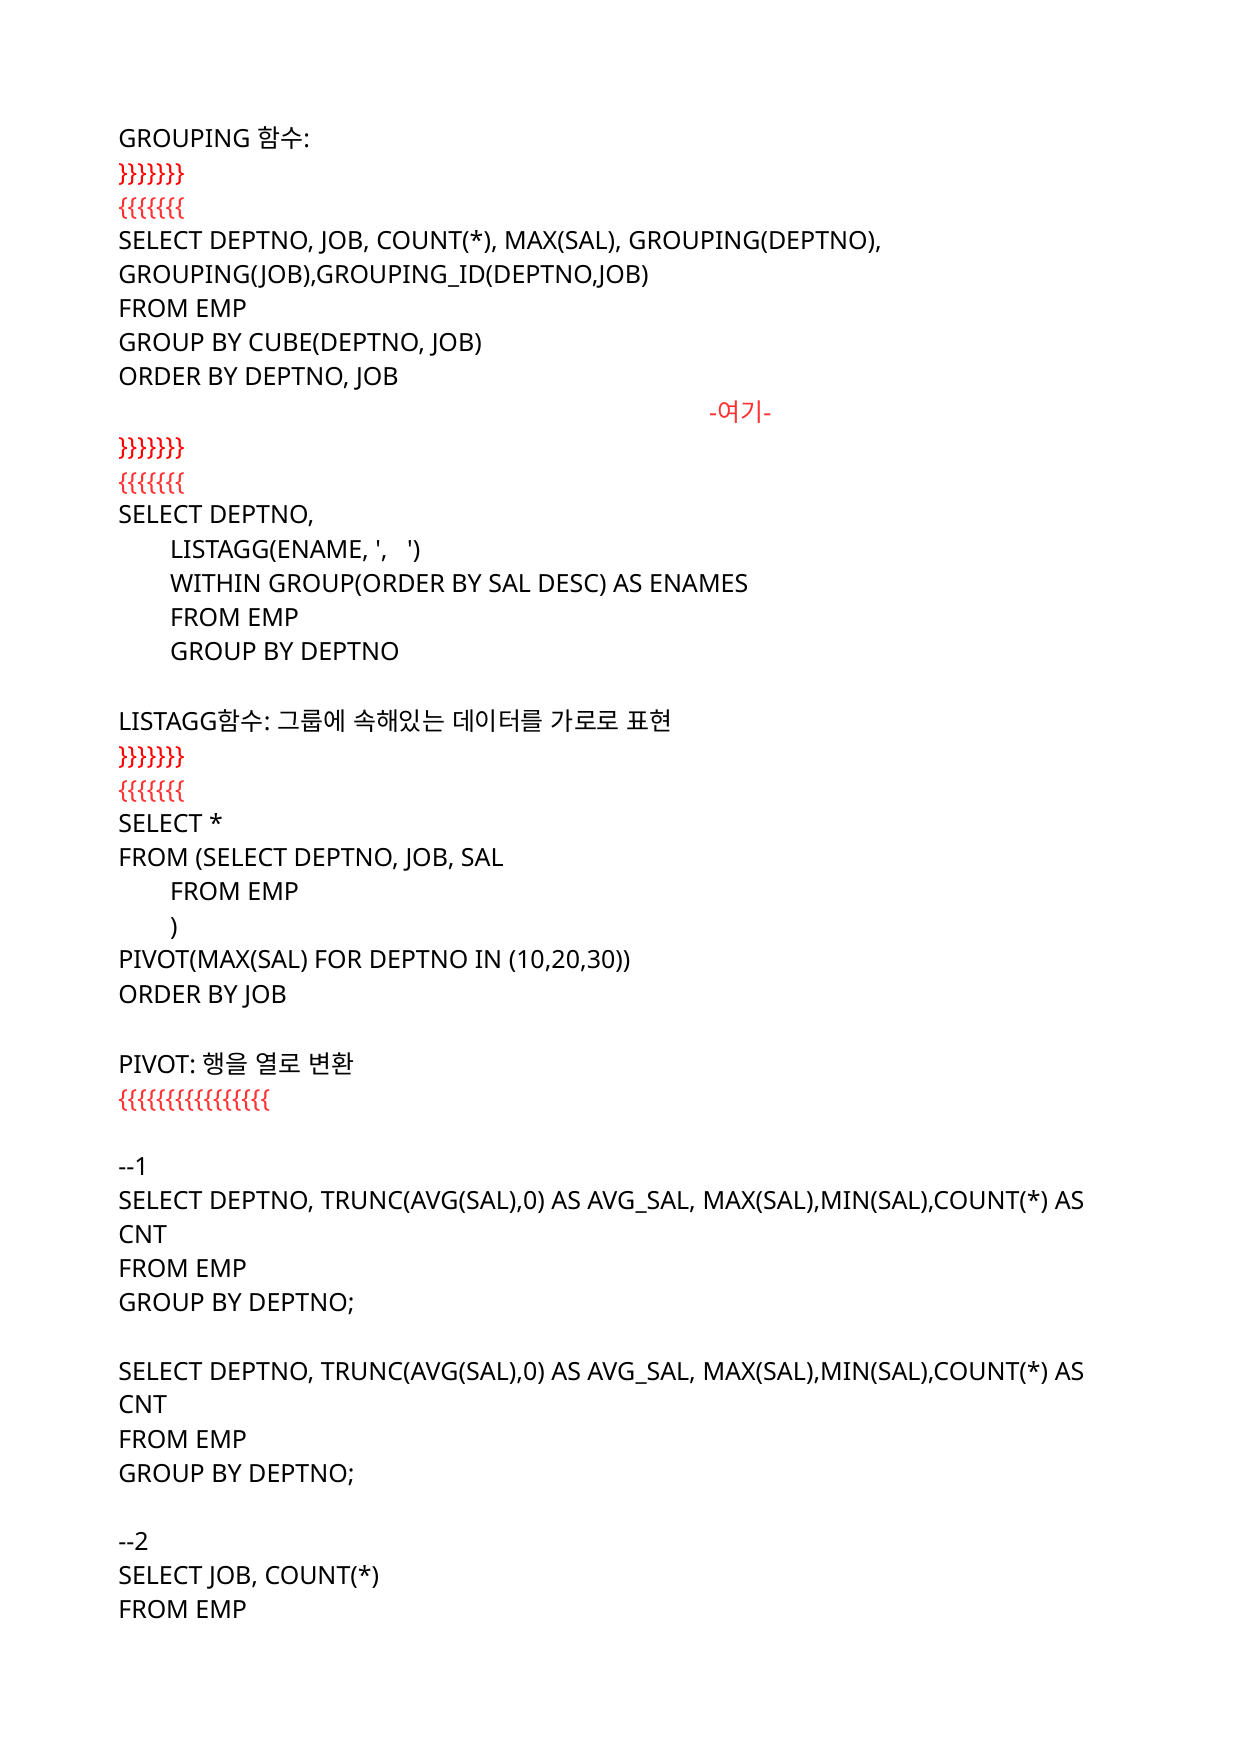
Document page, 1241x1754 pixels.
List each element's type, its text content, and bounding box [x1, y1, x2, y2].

text SELECT DEPTNO, [118, 497, 1122, 531]
text SELECT DEPTNO, JOB, COUNT(*), MAX(SAL), GROUPING(DEPTNO), GROUPING(JOB),GROUPING_ID(DEPTNO,JOB) [118, 222, 1122, 291]
text GROUPING 함수: [118, 118, 1122, 154]
text }}}}}}} [118, 429, 1122, 463]
text SELECT * [118, 806, 1122, 840]
text {{{{{{{ [118, 188, 1122, 222]
text WITHIN GROUP(ORDER BY SAL DESC) AS ENAMES [118, 565, 1122, 599]
text }}}}}}} [118, 154, 1122, 188]
text -여기- [118, 393, 1122, 429]
text {{{{{{{{{{{{{{{{ [118, 1081, 1122, 1115]
text LISTAGG함수: 그룹에 속해있는 데이터를 가로로 표현 [118, 702, 1122, 738]
text --1 [118, 1149, 1122, 1183]
text {{{{{{{ [118, 463, 1122, 497]
text PIVOT(MAX(SAL) FOR DEPTNO IN (10,20,30)) [118, 942, 1122, 976]
text GROUP BY DEPTNO; [118, 1455, 1122, 1489]
text LISTAGG(ENAME, ', ') [118, 531, 1122, 565]
text FROM EMP [118, 1251, 1122, 1285]
text SELECT JOB, COUNT(*) [118, 1557, 1122, 1592]
text --2 [118, 1523, 1122, 1557]
text SELECT DEPTNO, TRUNC(AVG(SAL),0) AS AVG_SAL, MAX(SAL),MIN(SAL),COUNT(*) AS CNT [118, 1353, 1122, 1421]
text GROUP BY CUBE(DEPTNO, JOB) [118, 325, 1122, 359]
text SELECT DEPTNO, TRUNC(AVG(SAL),0) AS AVG_SAL, MAX(SAL),MIN(SAL),COUNT(*) AS CNT [118, 1183, 1122, 1251]
text GROUP BY DEPTNO [118, 633, 1122, 667]
text ) [118, 908, 1122, 942]
text FROM EMP [118, 599, 1122, 633]
text FROM (SELECT DEPTNO, JOB, SAL [118, 840, 1122, 874]
text FROM EMP [118, 1592, 1122, 1626]
text FROM EMP [118, 874, 1122, 908]
text {{{{{{{ [118, 772, 1122, 806]
text GROUP BY DEPTNO; [118, 1285, 1122, 1319]
text FROM EMP [118, 1421, 1122, 1455]
text ORDER BY DEPTNO, JOB [118, 359, 1122, 393]
text PIVOT: 행을 열로 변환 [118, 1044, 1122, 1081]
text }}}}}}} [118, 738, 1122, 772]
text ORDER BY JOB [118, 976, 1122, 1010]
text FROM EMP [118, 291, 1122, 325]
